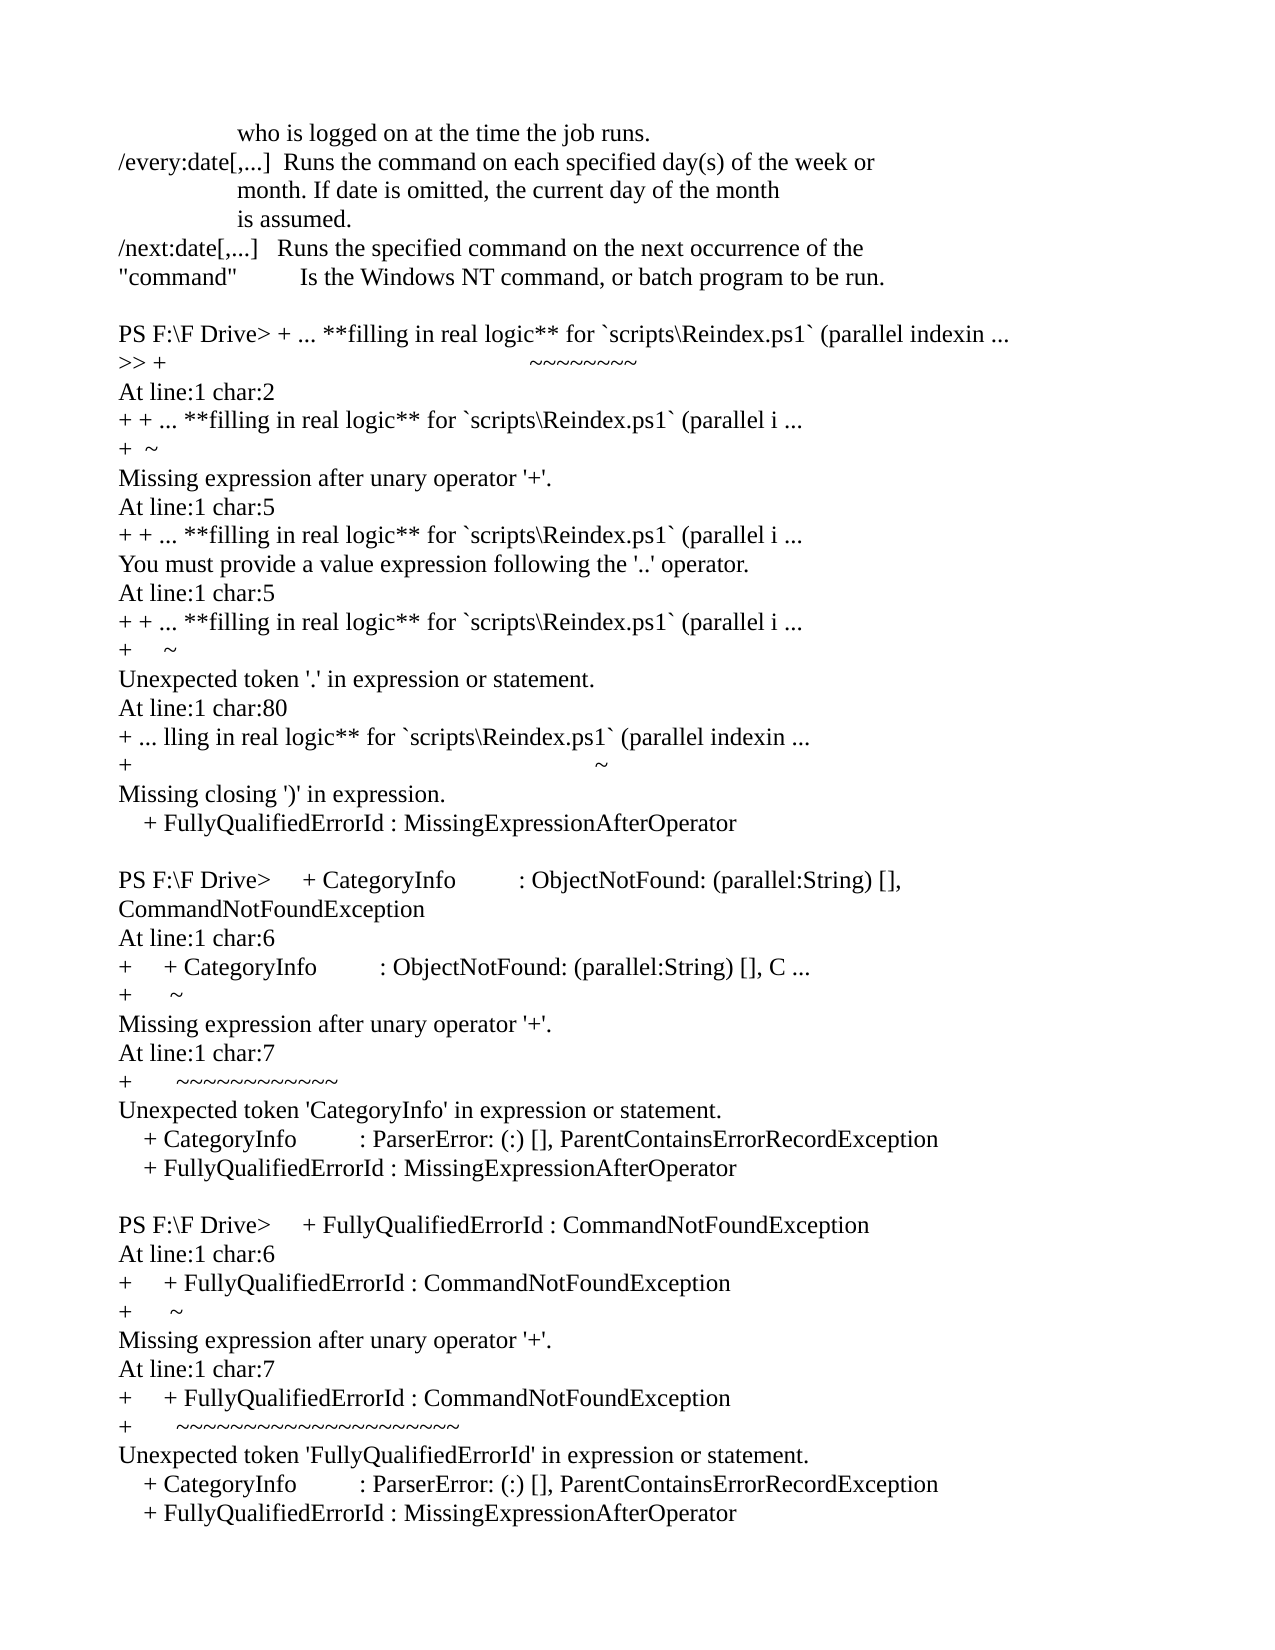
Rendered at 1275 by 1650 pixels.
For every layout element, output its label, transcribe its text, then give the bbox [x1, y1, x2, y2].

text At line:1 char:5 [118, 492, 1157, 521]
text + ~ [118, 434, 1157, 463]
text + ~~~~~~~~~~~~~~~~~~~~~ [118, 1412, 1157, 1441]
text At line:1 char:80 [118, 693, 1157, 722]
text You must provide a value expression following the '..' operator. [118, 549, 1157, 578]
text PS F:\F Drive> + ... **filling in real logic** for `scripts\Reindex.ps1` (parallel indexin ... [118, 319, 1157, 348]
text At line:1 char:6 [118, 923, 1157, 952]
text Missing expression after unary operator '+'. [118, 1326, 1157, 1354]
text + + FullyQualifiedErrorId : CommandNotFoundException [118, 1383, 1157, 1412]
text Unexpected token 'CategoryInfo' in expression or statement. [118, 1096, 1157, 1124]
text + + CategoryInfo : ObjectNotFound: (parallel:String) [], C ... [118, 952, 1157, 981]
text Missing closing ')' in expression. [118, 779, 1157, 808]
text + + ... **filling in real logic** for `scripts\Reindex.ps1` (parallel i ... [118, 607, 1157, 636]
text + ~ [118, 981, 1157, 1009]
text At line:1 char:5 [118, 578, 1157, 607]
text PS F:\F Drive> + FullyQualifiedErrorId : CommandNotFoundException [118, 1211, 1157, 1239]
text At line:1 char:2 [118, 377, 1157, 406]
text + + ... **filling in real logic** for `scripts\Reindex.ps1` (parallel i ... [118, 521, 1157, 549]
text + FullyQualifiedErrorId : MissingExpressionAfterOperator [118, 1153, 1157, 1182]
text /next:date[,...] Runs the specified command on the next occurrence of the [118, 233, 1157, 262]
text Unexpected token 'FullyQualifiedErrorId' in expression or statement. [118, 1441, 1157, 1469]
text is assumed. [118, 204, 1157, 233]
text "command" Is the Windows NT command, or batch program to be run. [118, 262, 1157, 291]
text who is logged on at the time the job runs. [118, 118, 1157, 147]
text Missing expression after unary operator '+'. [118, 463, 1157, 492]
text PS F:\F Drive> + CategoryInfo : ObjectNotFound: (parallel:String) [], CommandNotFoundException [118, 866, 1157, 923]
text Unexpected token '.' in expression or statement. [118, 664, 1157, 693]
text + FullyQualifiedErrorId : MissingExpressionAfterOperator [118, 1498, 1157, 1527]
text + + FullyQualifiedErrorId : CommandNotFoundException [118, 1268, 1157, 1297]
text + ~ [118, 751, 1157, 779]
text >> + ~~~~~~~~ [118, 348, 1157, 377]
text + + ... **filling in real logic** for `scripts\Reindex.ps1` (parallel i ... [118, 406, 1157, 434]
text month. If date is omitted, the current day of the month [118, 176, 1157, 204]
text + CategoryInfo : ParserError: (:) [], ParentContainsErrorRecordException [118, 1124, 1157, 1153]
text + ~ [118, 1297, 1157, 1326]
text + ~~~~~~~~~~~~ [118, 1067, 1157, 1096]
text Missing expression after unary operator '+'. [118, 1009, 1157, 1038]
text + ~ [118, 636, 1157, 664]
text + FullyQualifiedErrorId : MissingExpressionAfterOperator [118, 808, 1157, 837]
text /every:date[,...] Runs the command on each specified day(s) of the week or [118, 147, 1157, 176]
text + ... lling in real logic** for `scripts\Reindex.ps1` (parallel indexin ... [118, 722, 1157, 751]
text At line:1 char:6 [118, 1239, 1157, 1268]
text At line:1 char:7 [118, 1354, 1157, 1383]
text + CategoryInfo : ParserError: (:) [], ParentContainsErrorRecordException [118, 1469, 1157, 1498]
text At line:1 char:7 [118, 1038, 1157, 1067]
